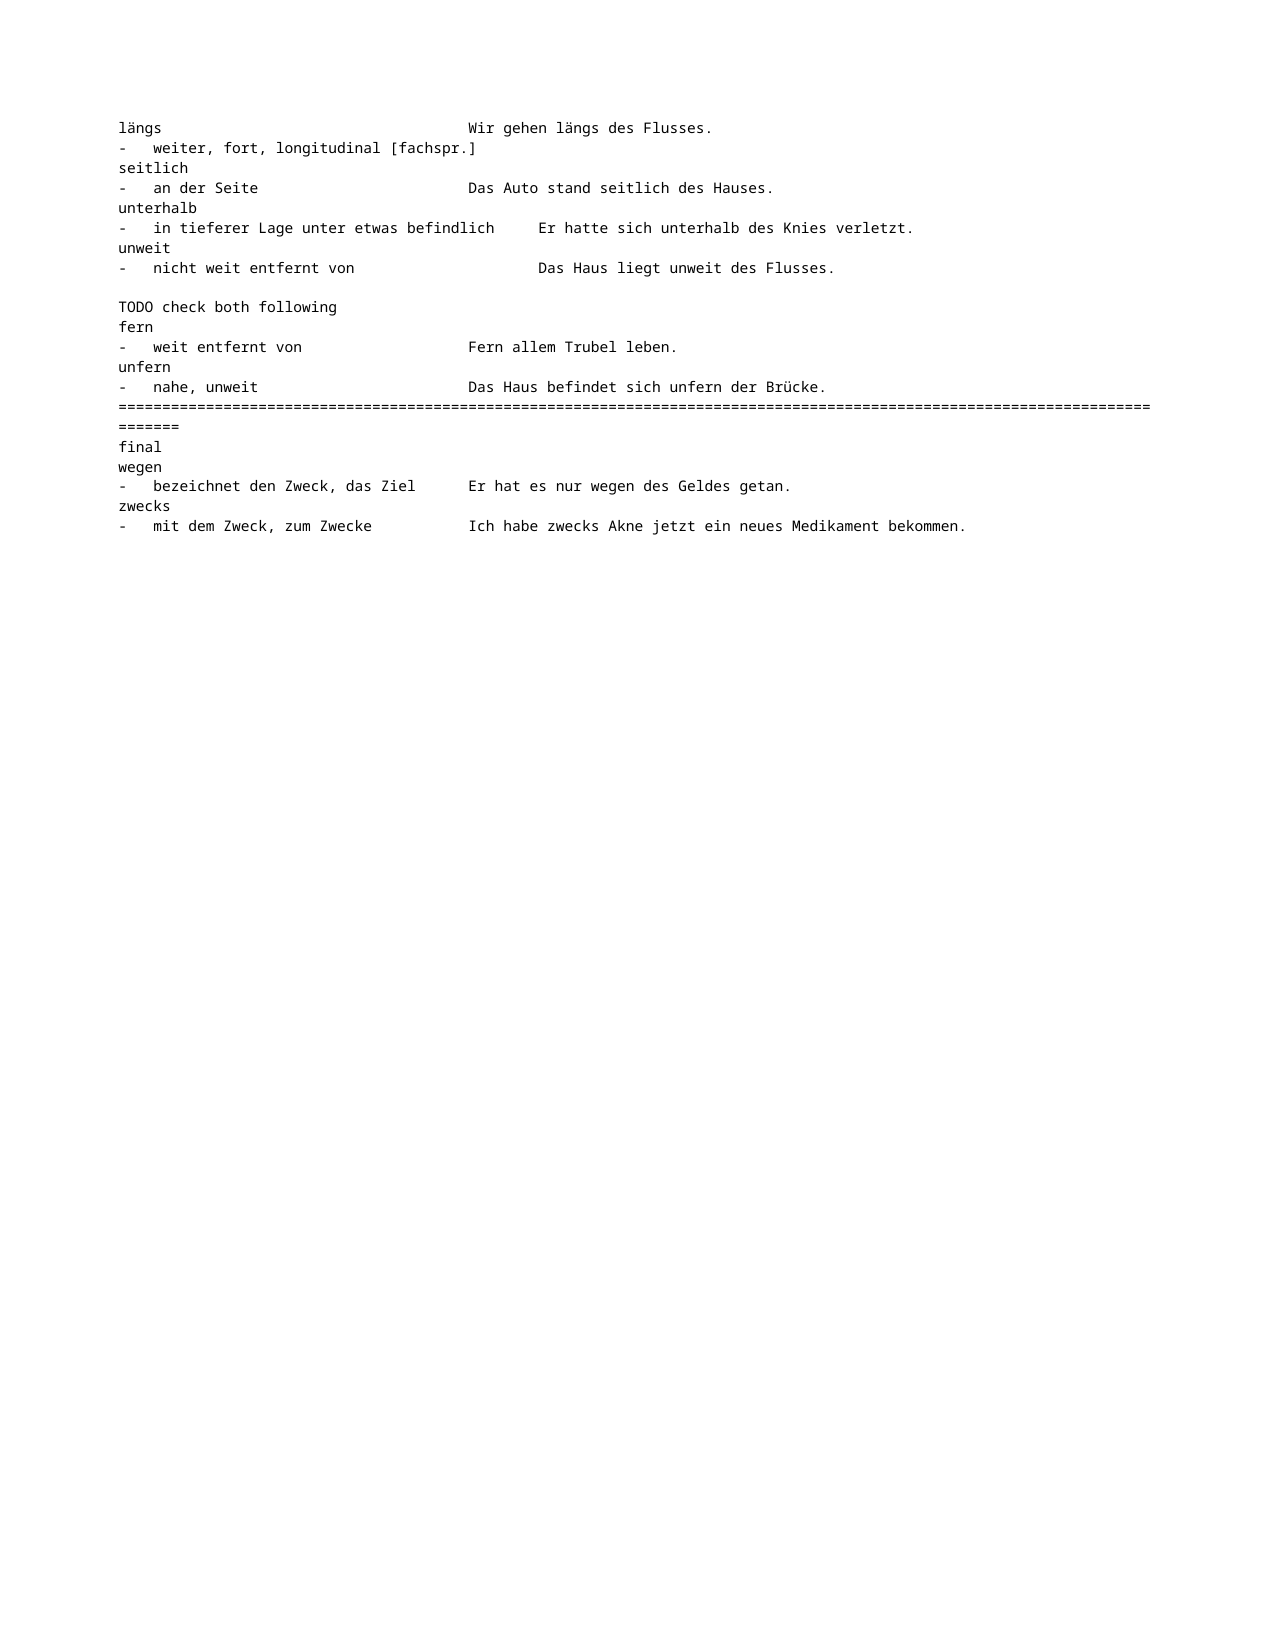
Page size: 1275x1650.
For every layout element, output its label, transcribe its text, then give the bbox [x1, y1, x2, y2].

text seitlich [118, 158, 1157, 178]
text - nahe, unweit Das Haus befindet sich unfern der Brücke. [118, 377, 1157, 397]
text - bezeichnet den Zweck, das Ziel Er hat es nur wegen des Geldes getan. [118, 476, 1157, 496]
text zwecks [118, 496, 1157, 516]
text - in tieferer Lage unter etwas befindlich Er hatte sich unterhalb des Knies verletzt. [118, 218, 1157, 237]
text TODO check both following [118, 297, 1157, 317]
text - weiter, fort, longitudinal [fachspr.] [118, 138, 1157, 158]
text fern [118, 317, 1157, 337]
text wegen [118, 456, 1157, 476]
text unterhalb [118, 198, 1157, 218]
text final [118, 436, 1157, 456]
text - an der Seite Das Auto stand seitlich des Hauses. [118, 178, 1157, 198]
text längs Wir gehen längs des Flusses. [118, 118, 1157, 138]
text unweit [118, 237, 1157, 257]
text unfern [118, 357, 1157, 377]
text - nicht weit entfernt von Das Haus liegt unweit des Flusses. [118, 257, 1157, 277]
text - weit entfernt von Fern allem Trubel leben. [118, 337, 1157, 357]
text - mit dem Zweck, zum Zwecke Ich habe zwecks Akne jetzt ein neues Medikament bekommen. [118, 516, 1157, 536]
text ============================================================================================================================= [118, 397, 1157, 436]
